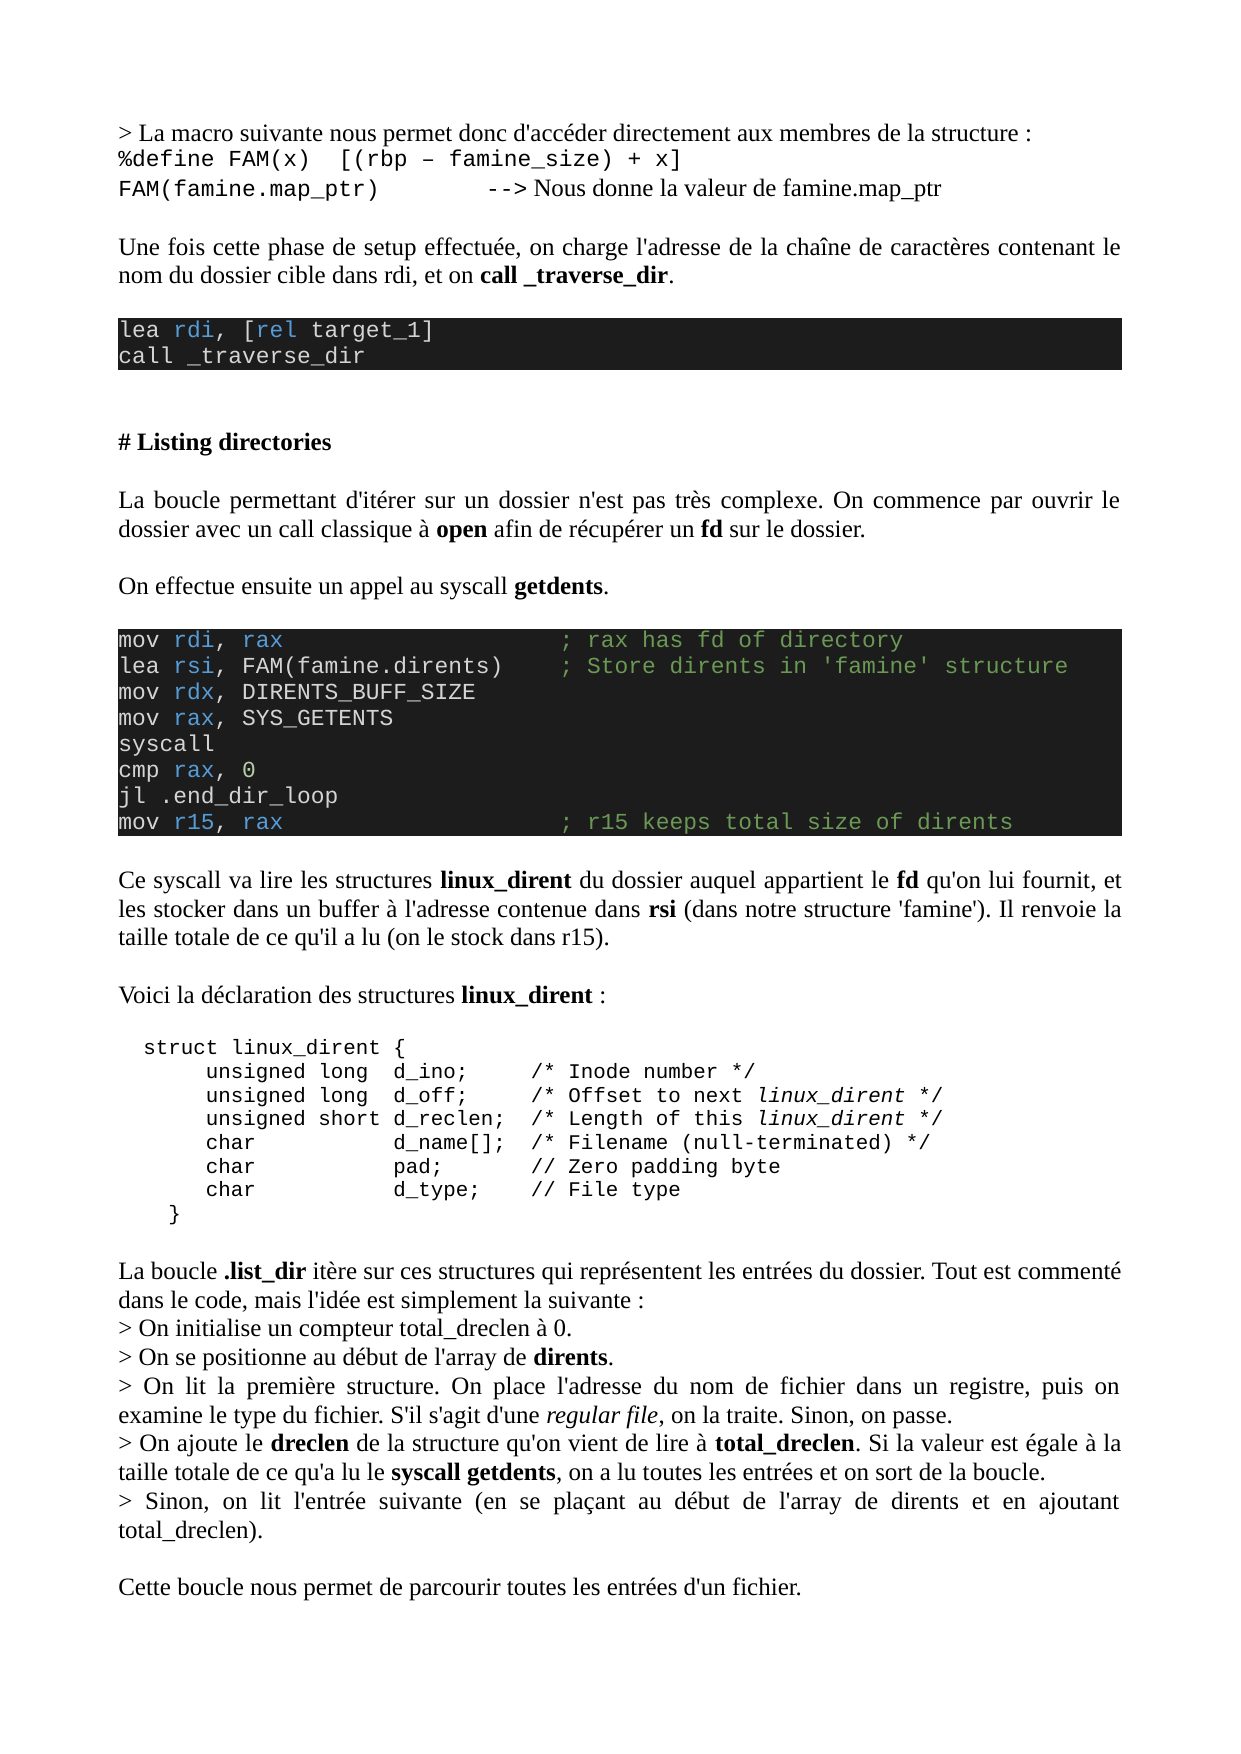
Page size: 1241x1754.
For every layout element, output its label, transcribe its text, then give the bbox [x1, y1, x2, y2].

text On effectue ensuite un appel au syscall getdents. [118, 571, 1122, 600]
text struct linux_dirent { [118, 1037, 1122, 1061]
text > On initialise un compteur total_dreclen à 0. [118, 1313, 1122, 1342]
text mov rdi, rax ; rax has fd of directory [118, 629, 1122, 654]
text # Listing directories [118, 427, 1122, 456]
text } [118, 1203, 1122, 1227]
text > Sinon, on lit l'entrée suivante (en se plaçant au début de l'array de dirents et en ajoutant total_dreclen). [118, 1486, 1122, 1543]
text jl .end_dir_loop [118, 784, 1122, 810]
text La boucle .list_dir itère sur ces structures qui représentent les entrées du dossier. Tout est commenté dans le code, mais l'idée est simplement la suivante : [118, 1256, 1122, 1313]
text char d_name[]; /* Filename (null-terminated) */ [118, 1132, 1122, 1156]
text char d_type; // File type [118, 1179, 1122, 1203]
text unsigned short d_reclen; /* Length of this linux_dirent */ [118, 1108, 1122, 1132]
text lea rdi, [rel target_1] [118, 318, 1122, 344]
text > La macro suivante nous permet donc d'accéder directement aux membres de la structure : [118, 118, 1122, 147]
text lea rsi, FAM(famine.dirents) ; Store dirents in 'famine' structure [118, 654, 1122, 681]
text mov r15, rax ; r15 keeps total size of dirents [118, 810, 1122, 836]
text call _traverse_dir [118, 344, 1122, 370]
text > On ajoute le dreclen de la structure qu'on vient de lire à total_dreclen. Si la valeur est égale à la taille totale de ce qu'a lu le syscall getdents, on a lu toutes les entrées et on sort de la boucle. [118, 1428, 1122, 1486]
text unsigned long d_off; /* Offset to next linux_dirent */ [118, 1085, 1122, 1108]
text Une fois cette phase de setup effectuée, on charge l'adresse de la chaîne de caractères contenant le nom du dossier cible dans rdi, et on call _traverse_dir. [118, 232, 1122, 289]
text cmp rax, 0 [118, 758, 1122, 784]
text char pad; // Zero padding byte [118, 1156, 1122, 1179]
text mov rdx, DIRENTS_BUFF_SIZE [118, 681, 1122, 706]
text Cette boucle nous permet de parcourir toutes les entrées d'un fichier. [118, 1572, 1122, 1601]
text %define FAM(x) [(rbp – famine_size) + x] [118, 147, 1122, 173]
text FAM(famine.map_ptr) --> Nous donne la valeur de famine.map_ptr [118, 173, 1122, 203]
text > On lit la première structure. On place l'adresse du nom de fichier dans un registre, puis on examine le type du fichier. S'il s'agit d'une regular file, on la traite. Sinon, on passe. [118, 1371, 1122, 1428]
text > On se positionne au début de l'array de dirents. [118, 1342, 1122, 1371]
text unsigned long d_ino; /* Inode number */ [118, 1061, 1122, 1085]
text Ce syscall va lire les structures linux_dirent du dossier auquel appartient le fd qu'on lui fournit, et les stocker dans un buffer à l'adresse contenue dans rsi (dans notre structure 'famine'). Il renvoie la taille totale de ce qu'il a lu (on le stock dans r15). [118, 865, 1122, 951]
text La boucle permettant d'itérer sur un dossier n'est pas très complexe. On commence par ouvrir le dossier avec un call classique à open afin de récupérer un fd sur le dossier. [118, 485, 1122, 542]
text syscall [118, 732, 1122, 758]
text mov rax, SYS_GETENTS [118, 706, 1122, 732]
text Voici la déclaration des structures linux_dirent : [118, 980, 1122, 1009]
